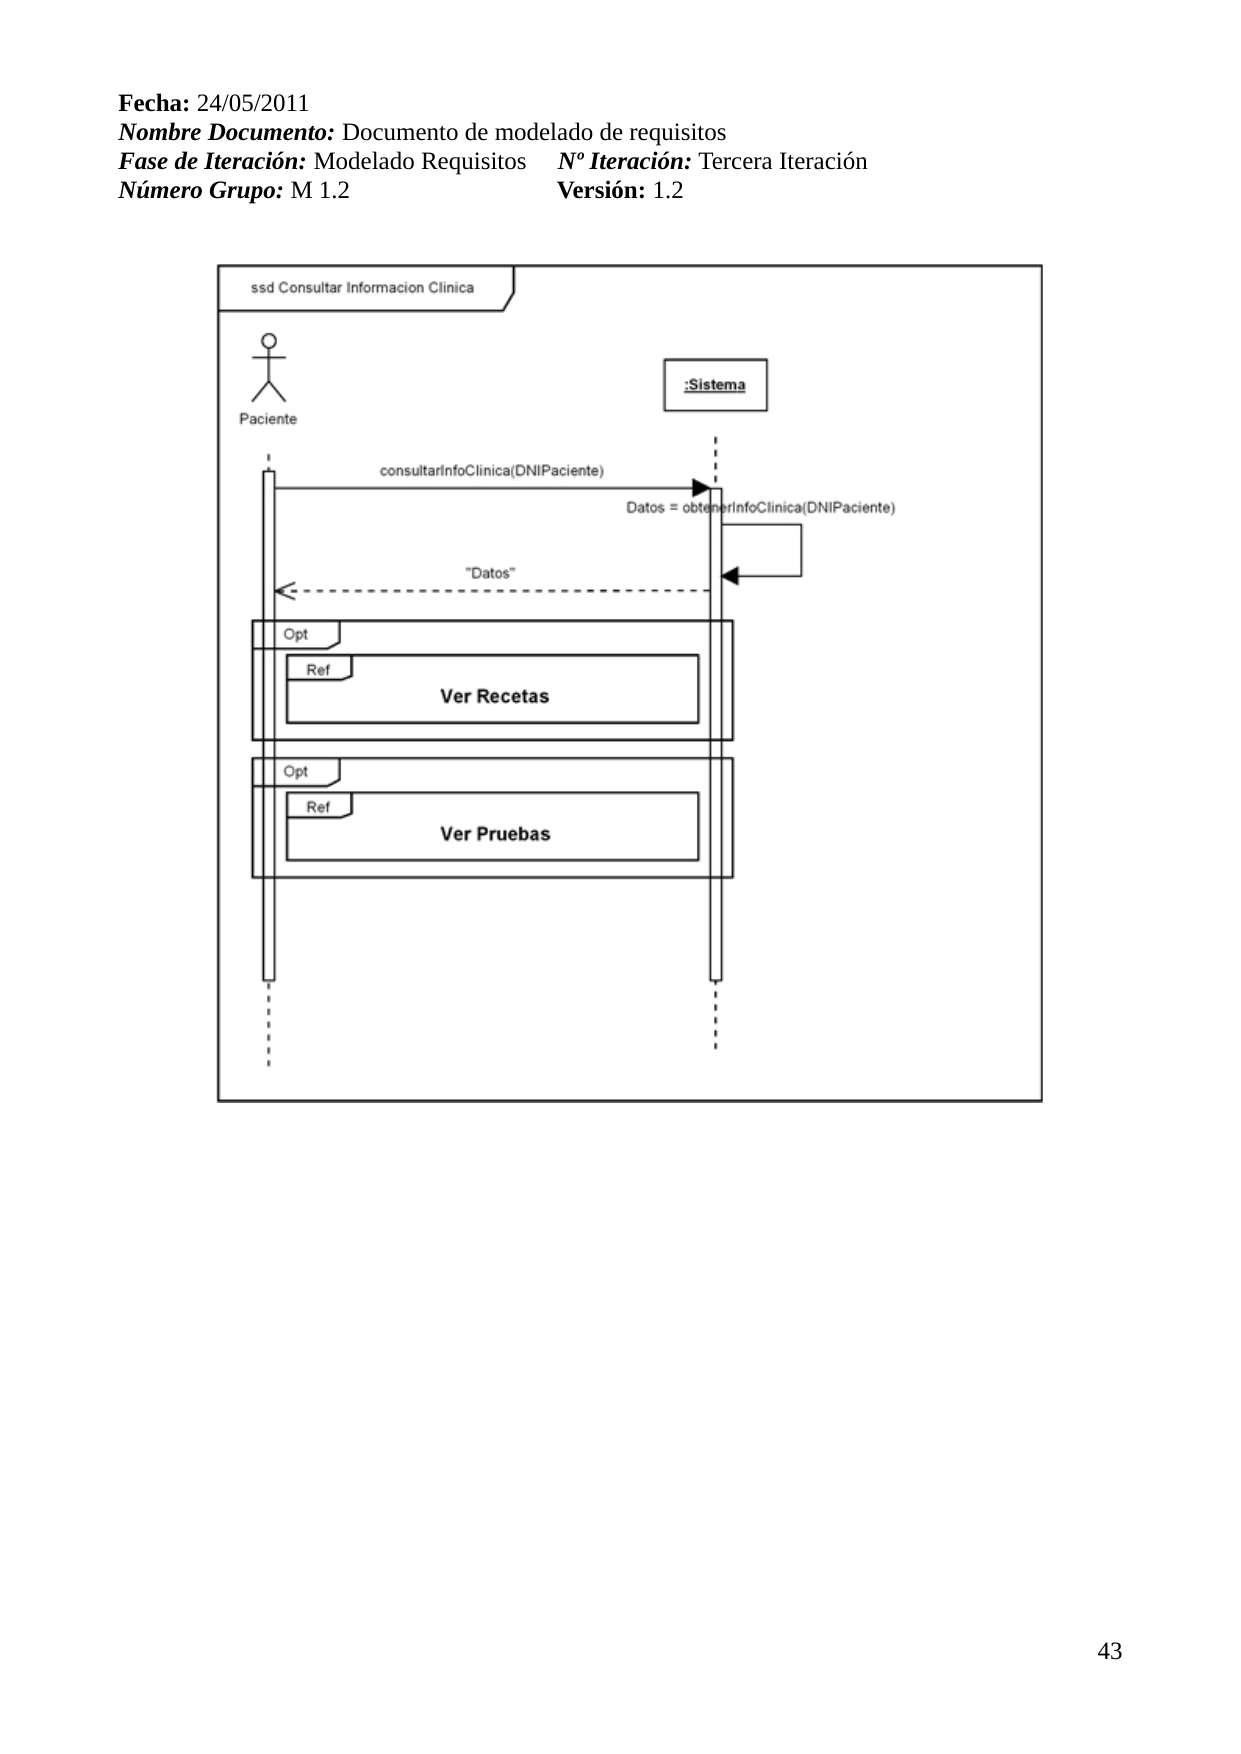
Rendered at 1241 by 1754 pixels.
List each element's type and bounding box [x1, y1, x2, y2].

picture [216, 263, 1043, 1103]
